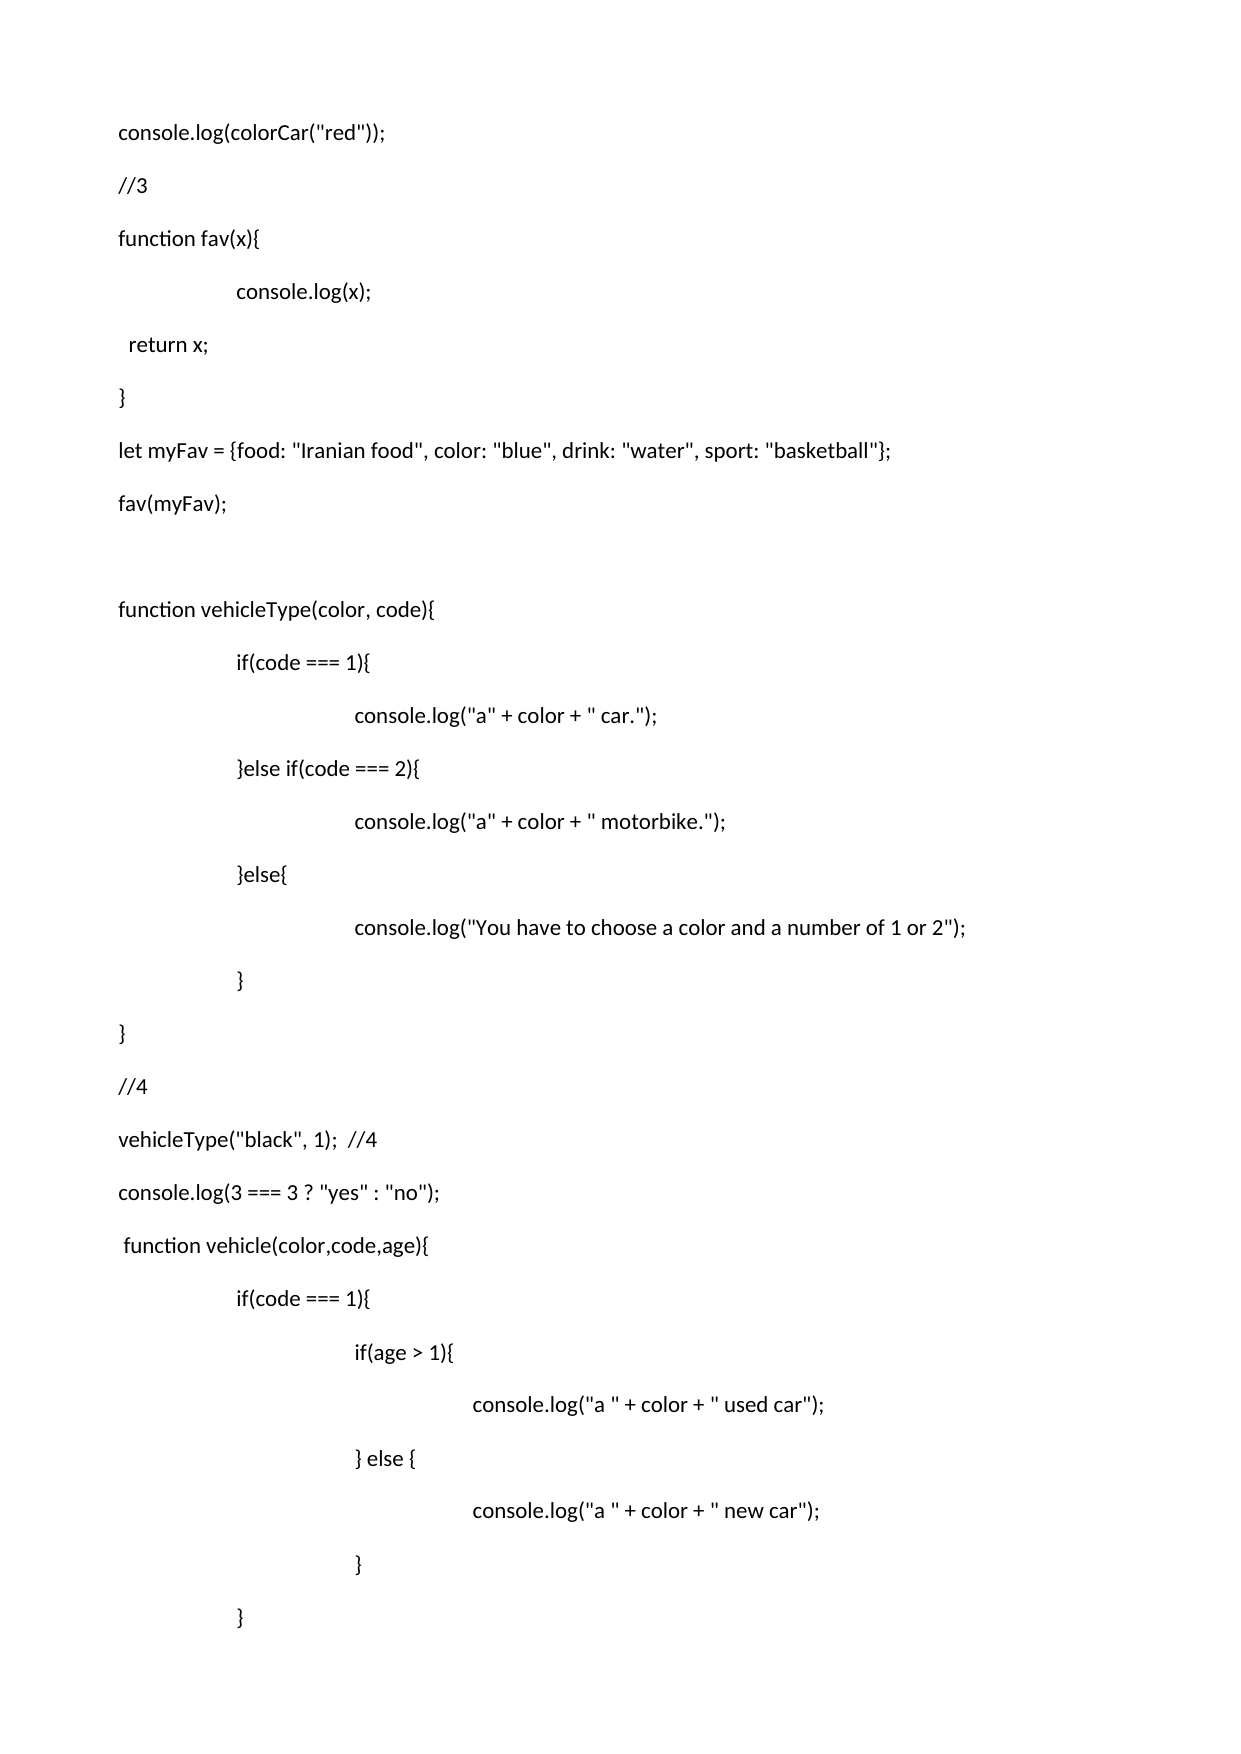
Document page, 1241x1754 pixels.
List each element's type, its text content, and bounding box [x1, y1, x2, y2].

text console.log(3 === 3 ? "yes" : "no"); [118, 1178, 1122, 1207]
text } [118, 1603, 1122, 1631]
text //4 [118, 1072, 1122, 1101]
text console.log(colorCar("red")); [118, 118, 1122, 146]
text if(code === 1){ [118, 648, 1122, 676]
text console.log("a " + color + " new car"); [118, 1497, 1122, 1525]
text } [118, 383, 1122, 411]
text console.log(x); [118, 277, 1122, 305]
text //3 [118, 171, 1122, 199]
text }else if(code === 2){ [118, 754, 1122, 782]
text function vehicleType(color, code){ [118, 595, 1122, 623]
text fav(myFav); [118, 489, 1122, 517]
text } [118, 1550, 1122, 1578]
text } [118, 1019, 1122, 1047]
text } else { [118, 1444, 1122, 1472]
text }else{ [118, 860, 1122, 888]
text vehicleType("black", 1); //4 [118, 1126, 1122, 1153]
text console.log("a" + color + " motorbike."); [118, 807, 1122, 835]
text console.log("You have to choose a color and a number of 1 or 2"); [118, 913, 1122, 941]
text let myFav = {food: "Iranian food", color: "blue", drink: "water", sport: "basketball"}; [118, 436, 1122, 464]
text return x; [118, 330, 1122, 358]
text if(age > 1){ [118, 1338, 1122, 1366]
text function vehicle(color,code,age){ [118, 1232, 1122, 1259]
text if(code === 1){ [118, 1284, 1122, 1313]
text console.log("a" + color + " car."); [118, 701, 1122, 729]
text } [118, 966, 1122, 994]
text function fav(x){ [118, 224, 1122, 252]
text console.log("a " + color + " used car"); [118, 1391, 1122, 1419]
